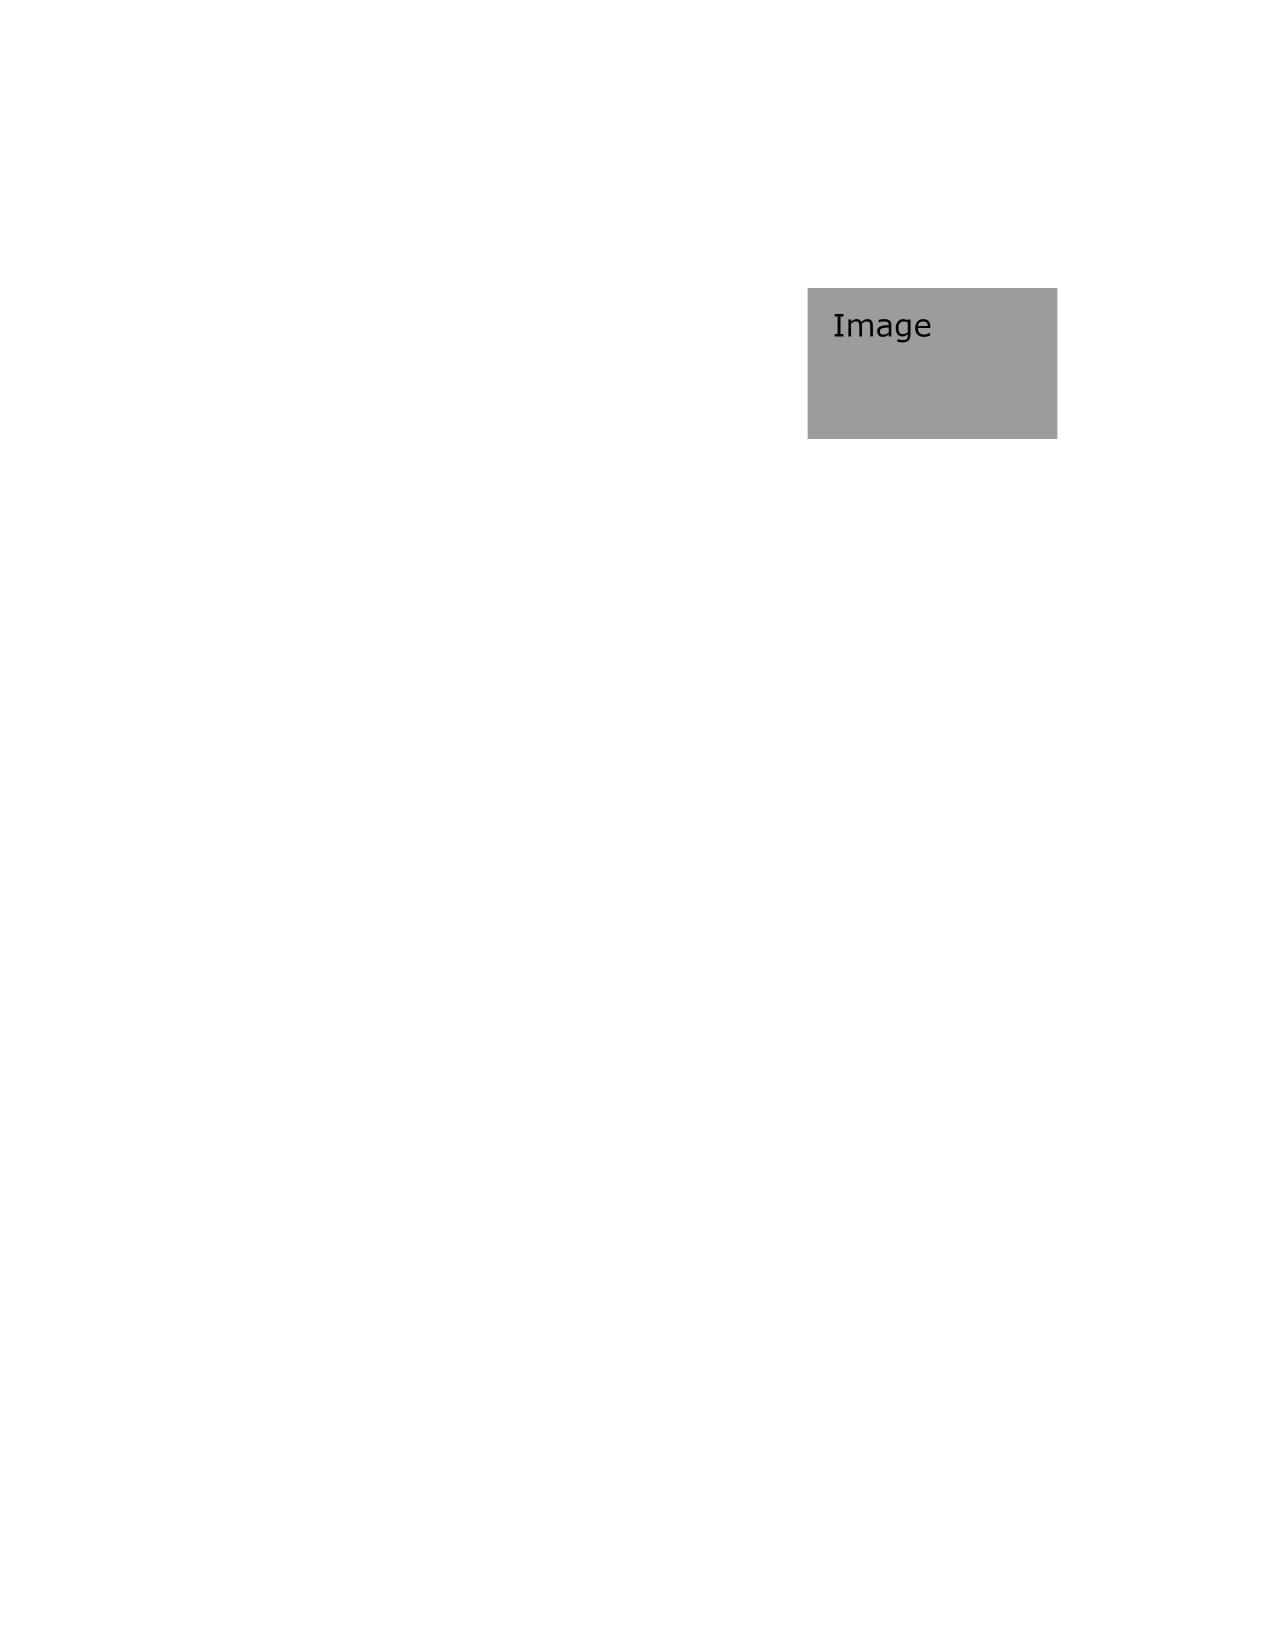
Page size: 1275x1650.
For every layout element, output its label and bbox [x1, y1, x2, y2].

picture [807, 288, 1058, 439]
